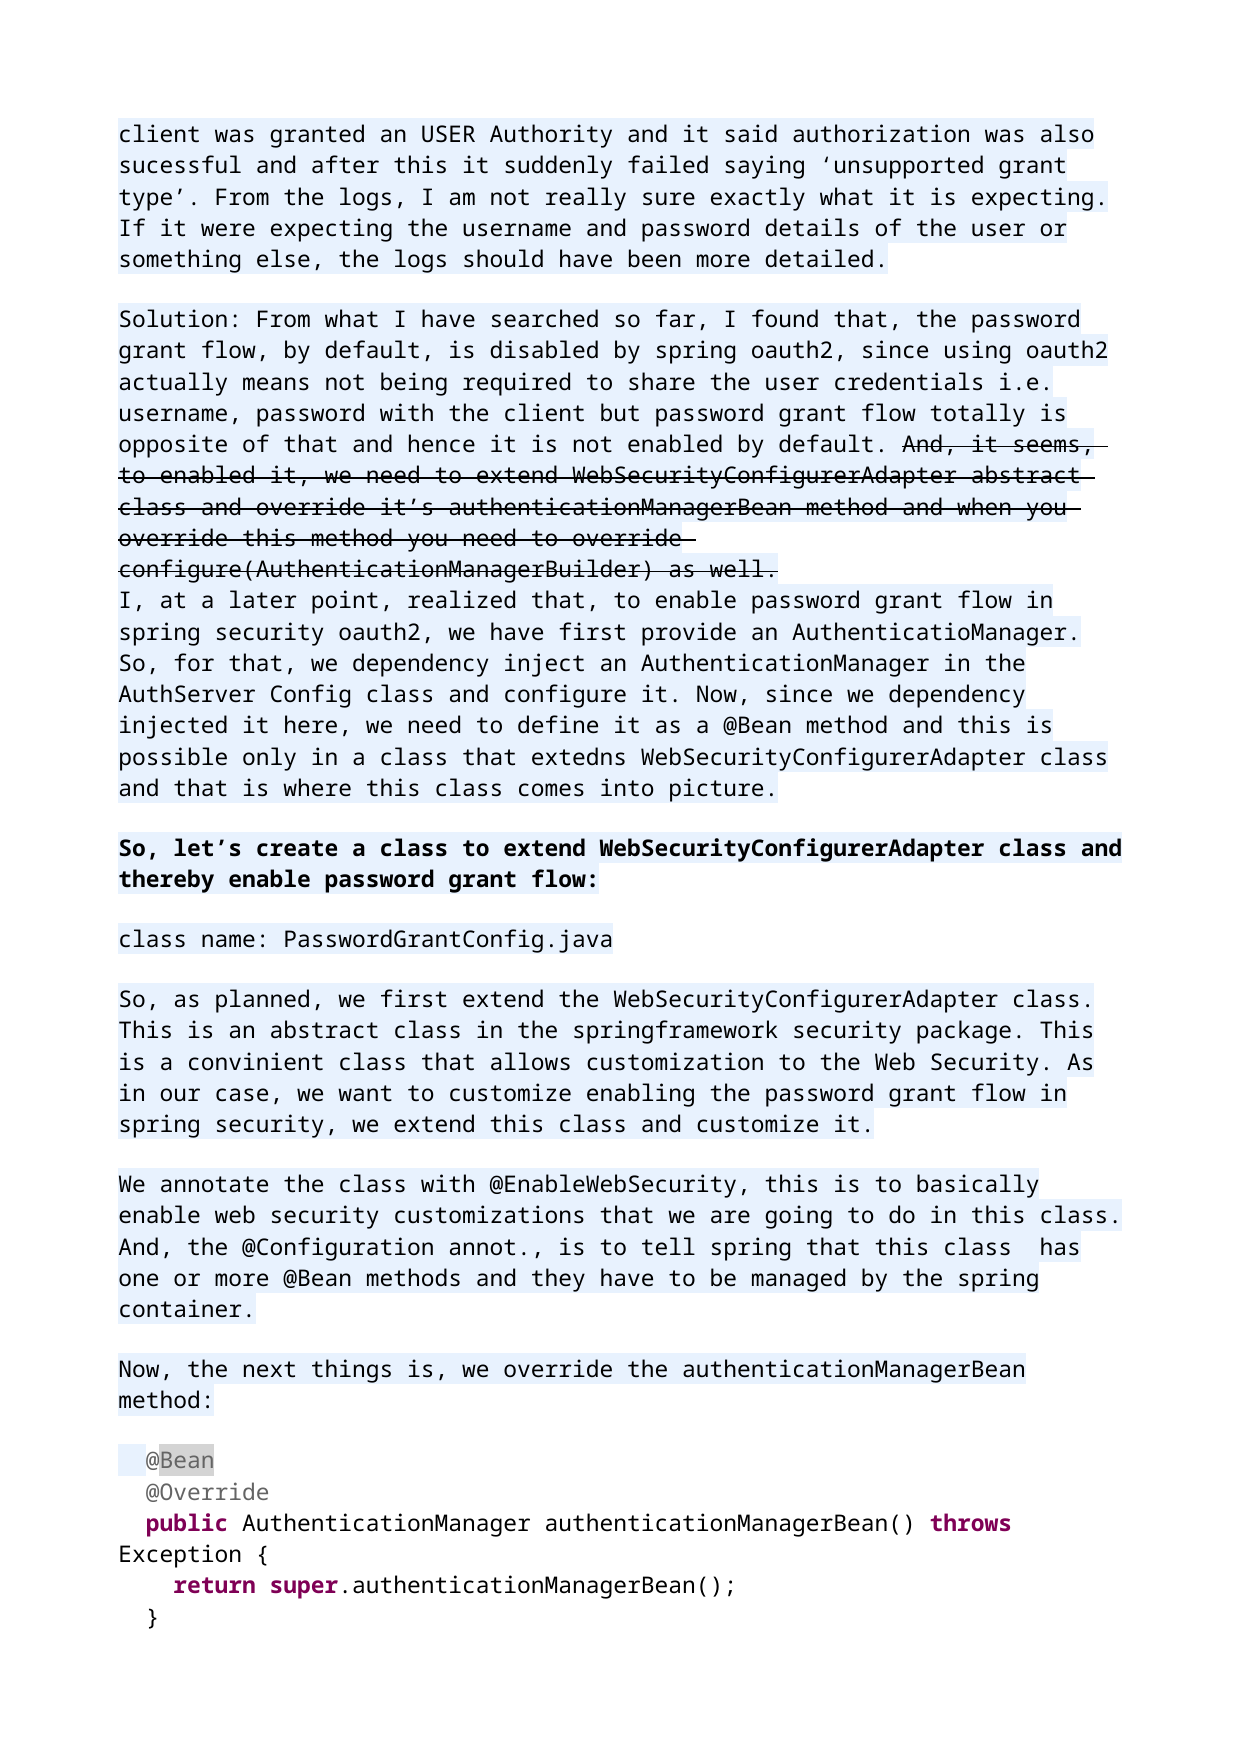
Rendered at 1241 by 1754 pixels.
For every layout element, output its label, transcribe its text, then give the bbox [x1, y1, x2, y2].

text Solution: From what I have searched so far, I found that, the password grant flow, by default, is disabled by spring oauth2, since using oauth2 actually means not being required to share the user credentials i.e. username, password with the client but password grant flow totally is opposite of that and hence it is not enabled by default. And, it seems, to enabled it, we need to extend WebSecurityConfigurerAdapter abstract class and override it’s authenticationManagerBean method and when you override this method you need to override configure(AuthenticationManagerBuilder) as well. [118, 303, 1122, 584]
text class name: PasswordGrantConfig.java [118, 923, 1122, 954]
text So, let’s create a class to extend WebSecurityConfigurerAdapter class and thereby enable password grant flow: [118, 832, 1122, 894]
text } [118, 1601, 1122, 1632]
text return super.authenticationManagerBean(); [118, 1569, 1122, 1601]
text @Override [118, 1476, 1122, 1507]
text So, as planned, we first extend the WebSecurityConfigurerAdapter class. This is an abstract class in the springframework security package. This is a convinient class that allows customization to the Web Security. As in our case, we want to customize enabling the password grant flow in spring security, we extend this class and customize it. [118, 983, 1122, 1139]
text @Bean [118, 1444, 1122, 1476]
text Now, the next things is, we override the authenticationManagerBean method: [118, 1353, 1122, 1416]
text public AuthenticationManager authenticationManagerBean() throws Exception { [118, 1507, 1122, 1569]
text client was granted an USER Authority and it said authorization was also sucessful and after this it suddenly failed saying ‘unsupported grant type’. From the logs, I am not really sure exactly what it is expecting. If it were expecting the username and password details of the user or something else, the logs should have been more detailed. [118, 118, 1122, 274]
text We annotate the class with @EnableWebSecurity, this is to basically enable web security customizations that we are going to do in this class. And, the @Configuration annot., is to tell spring that this class has one or more @Bean methods and they have to be managed by the spring container. [118, 1168, 1122, 1324]
text I, at a later point, realized that, to enable password grant flow in spring security oauth2, we have first provide an AuthenticatioManager. So, for that, we dependency inject an AuthenticationManager in the AuthServer Config class and configure it. Now, since we dependency injected it here, we need to define it as a @Bean method and this is possible only in a class that extedns WebSecurityConfigurerAdapter class and that is where this class comes into picture. [118, 584, 1122, 803]
